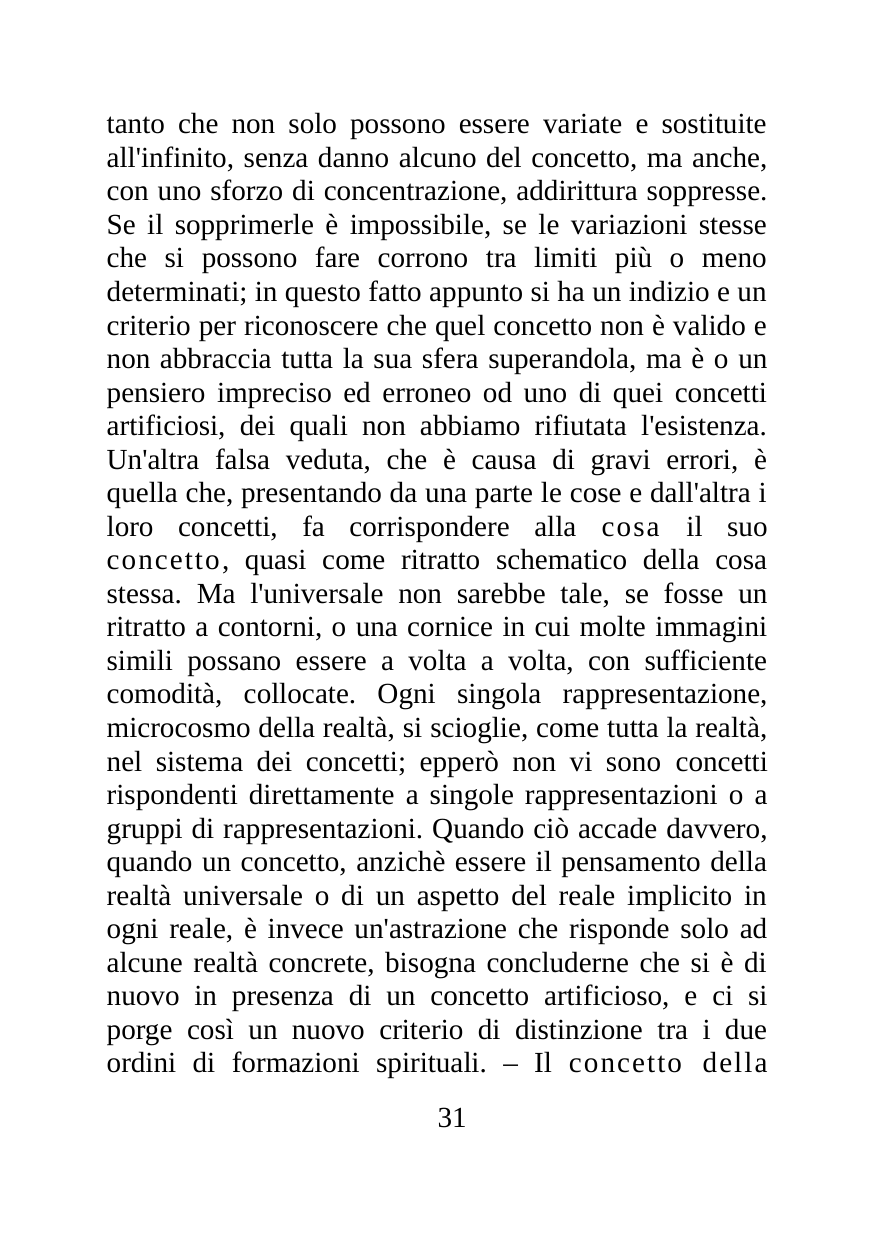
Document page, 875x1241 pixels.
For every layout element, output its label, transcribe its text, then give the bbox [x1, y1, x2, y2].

text tanto che non solo possono essere variate e sostituite all'infinito, senza danno alcuno del concetto, ma anche, con uno sforzo di concentrazione, addirittura soppresse. Se il sopprimerle è impossibile, se le variazioni stesse che si possono fare corrono tra limiti più o meno determinati; in questo fatto appunto si ha un indizio e un criterio per riconoscere che quel concetto non è valido e non abbraccia tutta la sua sfera superandola, ma è o un pensiero impreciso ed erroneo od uno di quei concetti artificiosi, dei quali non abbiamo rifiutata l'esistenza. Un'altra falsa veduta, che è causa di gravi errori, è quella che, presentando da una parte le cose e dall'altra i loro concetti, fa corrispondere alla cosa il suo concetto, quasi come ritratto schematico della cosa stessa. Ma l'universale non sarebbe tale, se fosse un ritratto a contorni, o una cornice in cui molte immagini simili possano essere a volta a volta, con sufficiente comodità, collocate. Ogni singola rappresentazione, microcosmo della realtà, si scioglie, come tutta la realtà, nel sistema dei concetti; epperò non vi sono concetti rispondenti direttamente a singole rappresentazioni o a gruppi di rappresentazioni. Quando ciò accade davvero, quando un concetto, anzichè essere il pensamento della realtà universale o di un aspetto del reale implicito in ogni reale, è invece un'astrazione che risponde solo ad alcune realtà concrete, bisogna concluderne che si è di nuovo in presenza di un concetto artificioso, e ci si porge così un nuovo criterio di distinzione tra i due ordini di formazioni spirituali. ‒ Il concetto della [106, 106, 768, 1079]
